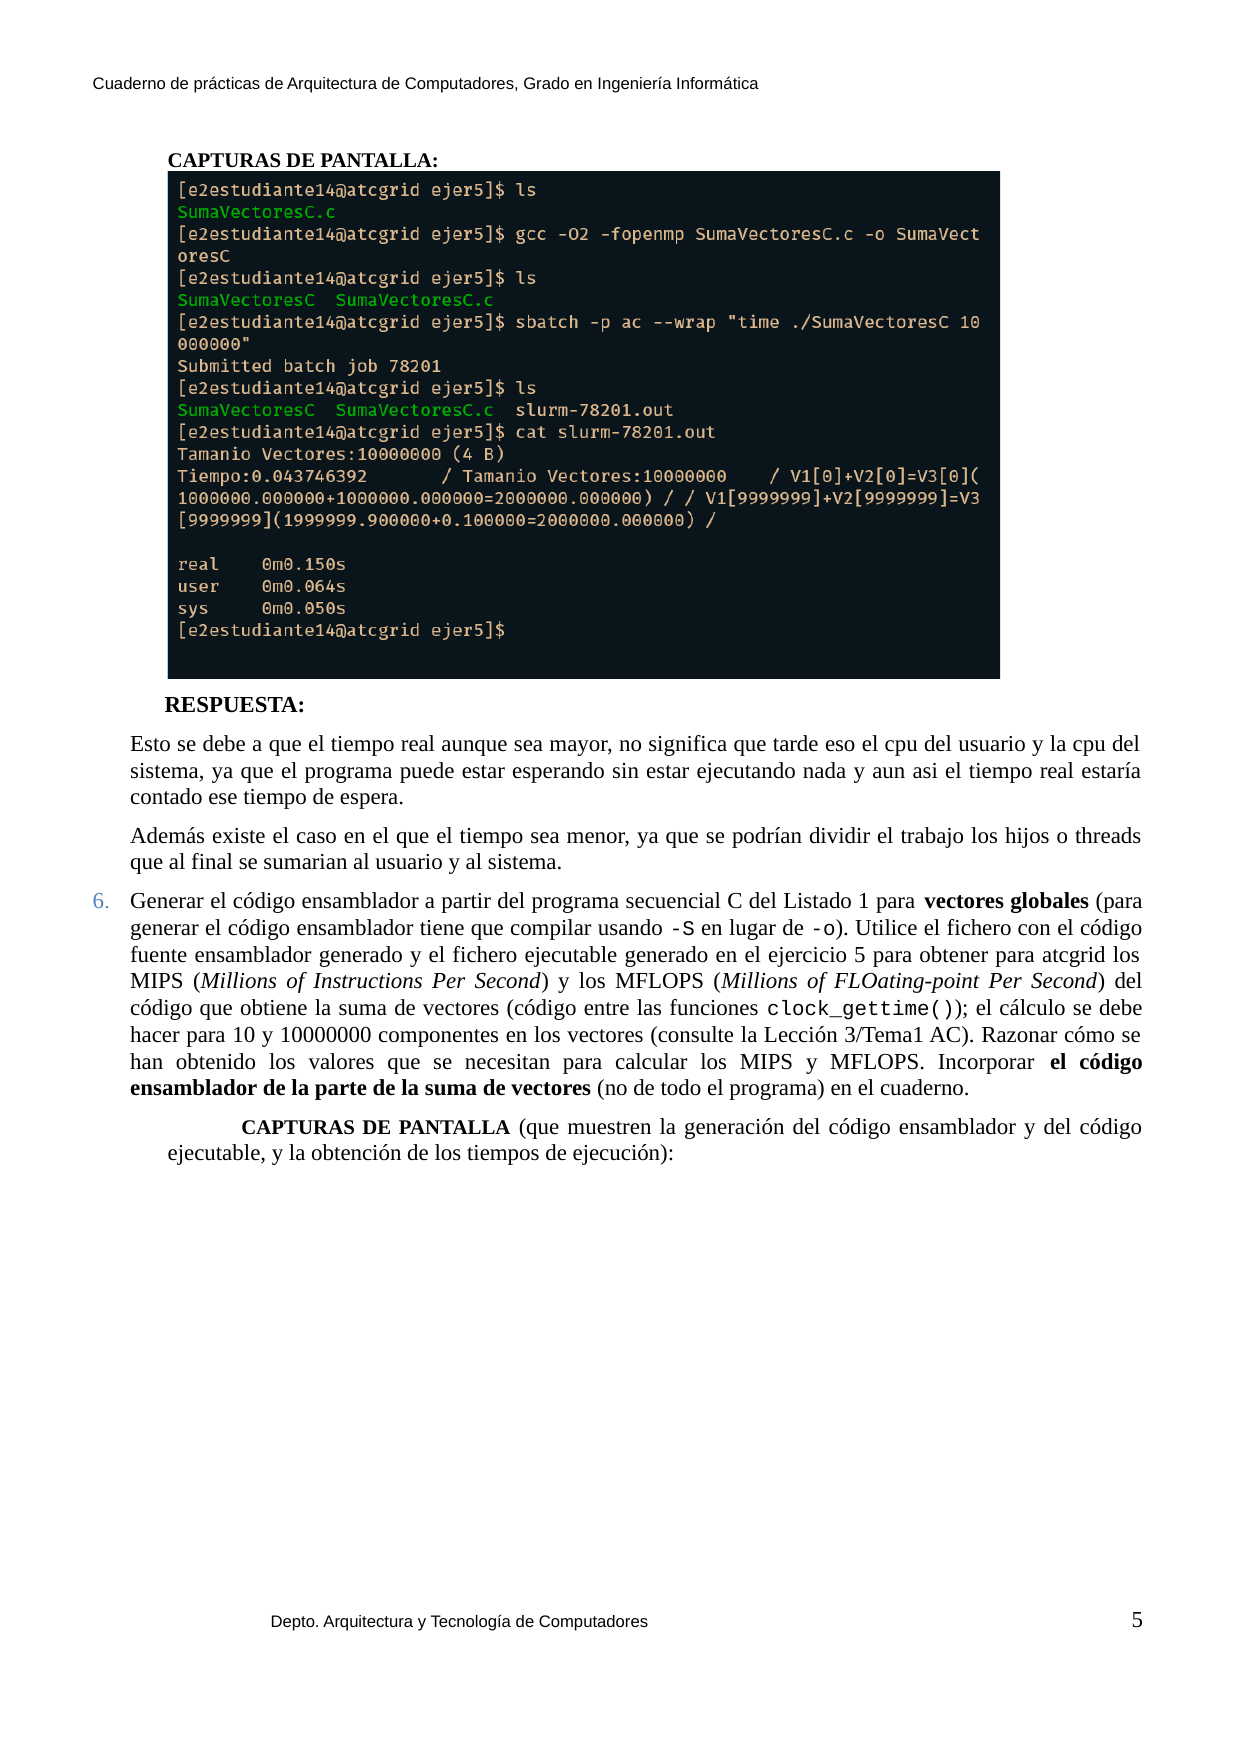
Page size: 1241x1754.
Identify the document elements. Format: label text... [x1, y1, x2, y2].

list Además existe el caso en el que el tiempo sea menor, ya que se podrían dividir el trabajo los hijos o threads que al final se sumarian al usuario y al sistema. [130, 822, 1143, 875]
list Esto se debe a que el tiempo real aunque sea mayor, no significa que tarde eso el cpu del usuario y la cpu del sistema, ya que el programa puede estar esperando sin estar ejecutando nada y aun asi el tiempo real estaría contado ese tiempo de espera. [130, 730, 1143, 809]
list Generar el código ensamblador a partir del programa secuencial C del Listado 1 para vectores globales (para generar el código ensamblador tiene que compilar usando -S en lugar de -o). Utilice el fichero con el código fuente ensamblador generado y el fichero ejecutable generado en el ejercicio 5 para obtener para atcgrid los MIPS (Millions of Instructions Per Second) y los MFLOPS (Millions of FLOating-point Per Second) del código que obtiene la suma de vectores (código entre las funciones clock_gettime()); el cálculo se debe hacer para 10 y 10000000 componentes en los vectores (consulte la Lección 3/Tema1 AC). Razonar cómo se han obtenido los valores que se necesitan para calcular los MIPS y MFLOPS. Incorporar el código ensamblador de la parte de la suma de vectores (no de todo el programa) en el cuaderno. [92, 887, 1143, 1101]
list CAPTURAS DE PANTALLA (que muestren la generación del código ensamblador y del código ejecutable, y la obtención de los tiempos de ejecución): [167, 1113, 1143, 1166]
text CAPTURAS DE PANTALLA: [167, 148, 1143, 679]
list RESPUESTA: [130, 692, 1143, 718]
